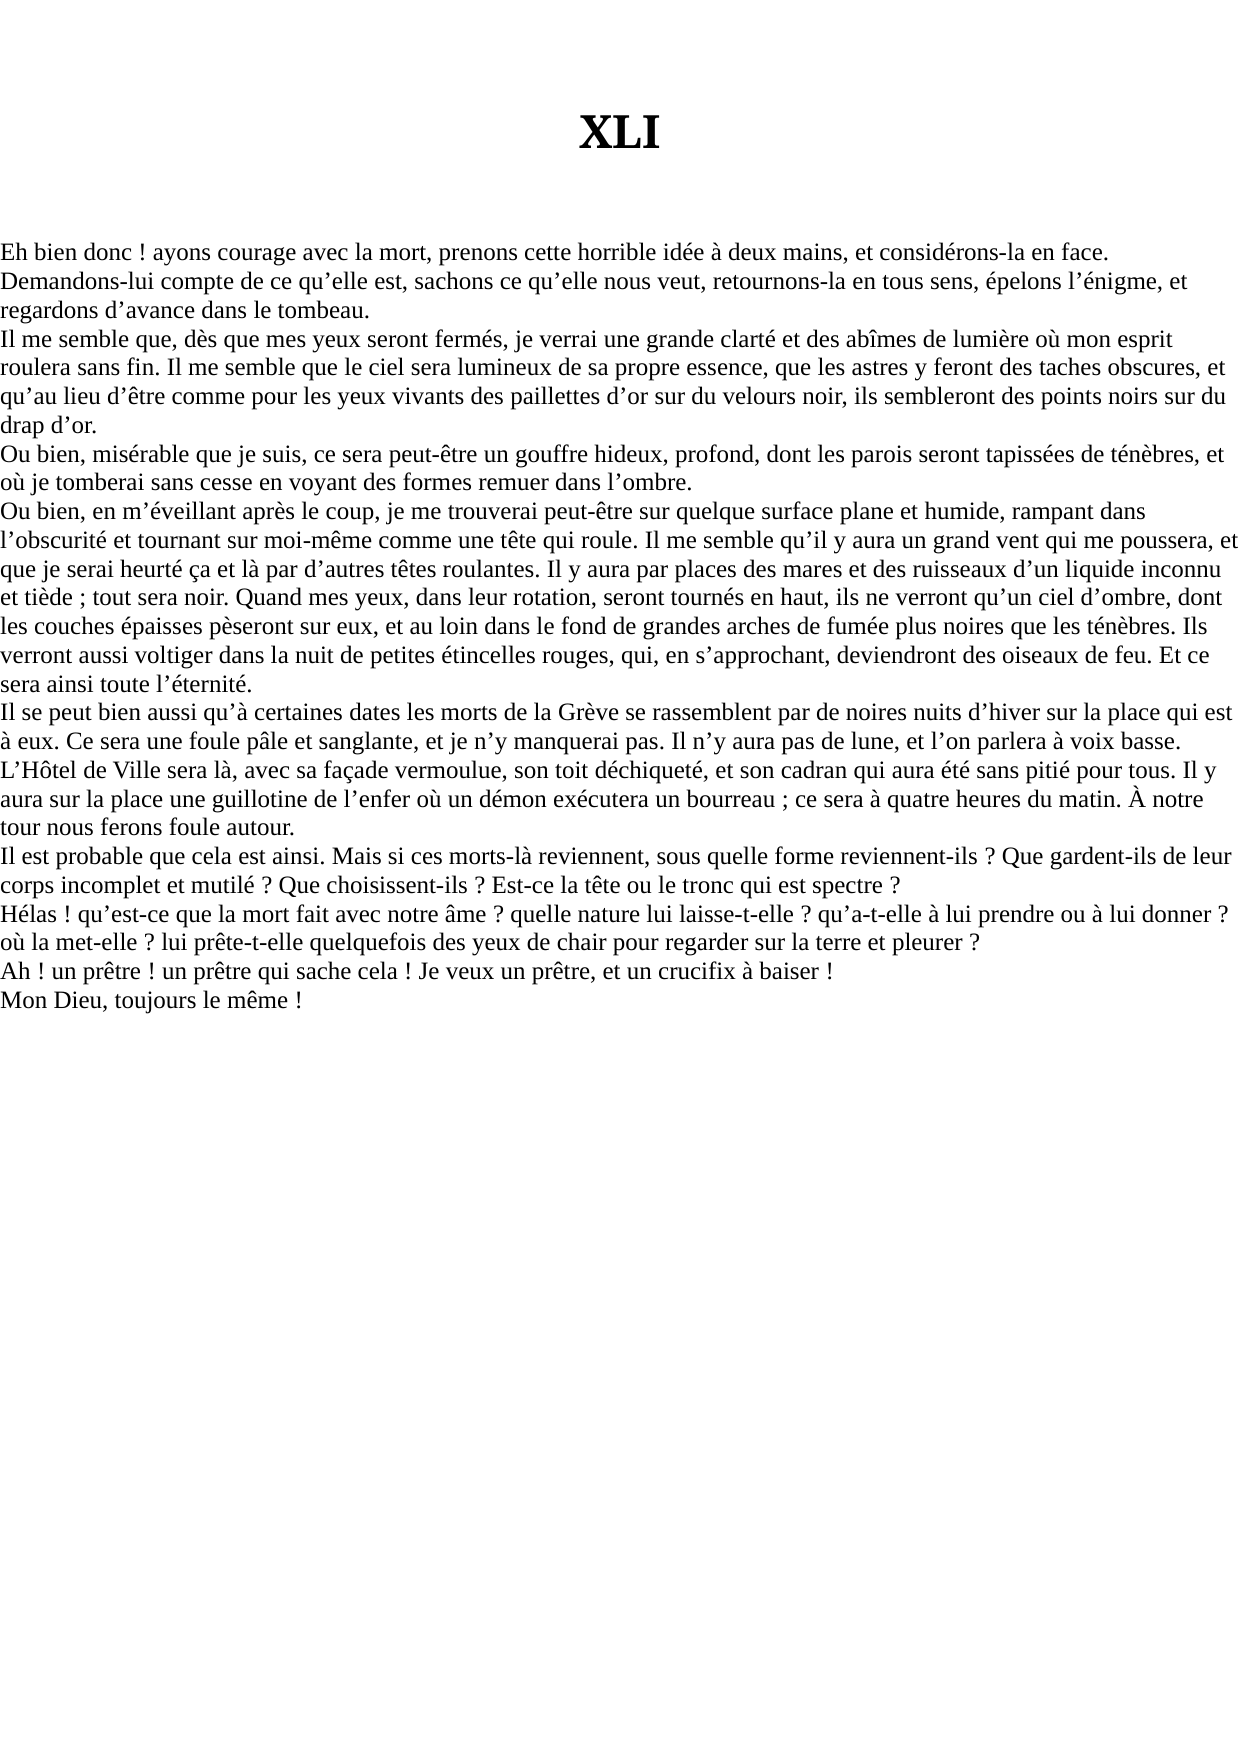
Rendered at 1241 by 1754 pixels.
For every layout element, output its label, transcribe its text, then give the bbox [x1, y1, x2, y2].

text Ah ! un prêtre ! un prêtre qui sache cela ! Je veux un prêtre, et un crucifix à baiser ! [0, 956, 1240, 985]
text Hélas ! qu’est-ce que la mort fait avec notre âme ? quelle nature lui laisse-t-elle ? qu’a-t-elle à lui prendre ou à lui donner ? où la met-elle ? lui prête-t-elle quelquefois des yeux de chair pour regarder sur la terre et pleurer ? [0, 899, 1240, 956]
text Il est probable que cela est ainsi. Mais si ces morts-là reviennent, sous quelle forme reviennent-ils ? Que gardent-ils de leur corps incomplet et mutilé ? Que choisissent-ils ? Est-ce la tête ou le tronc qui est spectre ? [0, 841, 1240, 899]
text Il me semble que, dès que mes yeux seront fermés, je verrai une grande clarté et des abîmes de lumière où mon esprit roulera sans fin. Il me semble que le ciel sera lumineux de sa propre essence, que les astres y feront des taches obscures, et qu’au lieu d’être comme pour les yeux vivants des paillettes d’or sur du velours noir, ils sembleront des points noirs sur du drap d’or. [0, 324, 1240, 439]
text Ou bien, en m’éveillant après le coup, je me trouverai peut-être sur quelque surface plane et humide, rampant dans l’obscurité et tournant sur moi-même comme une tête qui roule. Il me semble qu’il y aura un grand vent qui me poussera, et que je serai heurté ça et là par d’autres têtes roulantes. Il y aura par places des mares et des ruisseaux d’un liquide inconnu et tiède ; tout sera noir. Quand mes yeux, dans leur rotation, seront tournés en haut, ils ne verront qu’un ciel d’ombre, dont les couches épaisses pèseront sur eux, et au loin dans le fond de grandes arches de fumée plus noires que les ténèbres. Ils verront aussi voltiger dans la nuit de petites étincelles rouges, qui, en s’approchant, deviendront des oiseaux de feu. Et ce sera ainsi toute l’éternité. [0, 496, 1240, 697]
subtitle XLI [0, 100, 1240, 162]
text Ou bien, misérable que je suis, ce sera peut-être un gouffre hideux, profond, dont les parois seront tapissées de ténèbres, et où je tomberai sans cesse en voyant des formes remuer dans l’ombre. [0, 439, 1240, 496]
text Eh bien donc ! ayons courage avec la mort, prenons cette horrible idée à deux mains, et considérons-la en face. Demandons-lui compte de ce qu’elle est, sachons ce qu’elle nous veut, retournons-la en tous sens, épelons l’énigme, et regardons d’avance dans le tombeau. [0, 237, 1240, 324]
text Mon Dieu, toujours le même ! [0, 985, 1240, 1014]
text Il se peut bien aussi qu’à certaines dates les morts de la Grève se rassemblent par de noires nuits d’hiver sur la place qui est à eux. Ce sera une foule pâle et sanglante, et je n’y manquerai pas. Il n’y aura pas de lune, et l’on parlera à voix basse. L’Hôtel de Ville sera là, avec sa façade vermoulue, son toit déchiqueté, et son cadran qui aura été sans pitié pour tous. Il y aura sur la place une guillotine de l’enfer où un démon exécutera un bourreau ; ce sera à quatre heures du matin. À notre tour nous ferons foule autour. [0, 697, 1240, 841]
